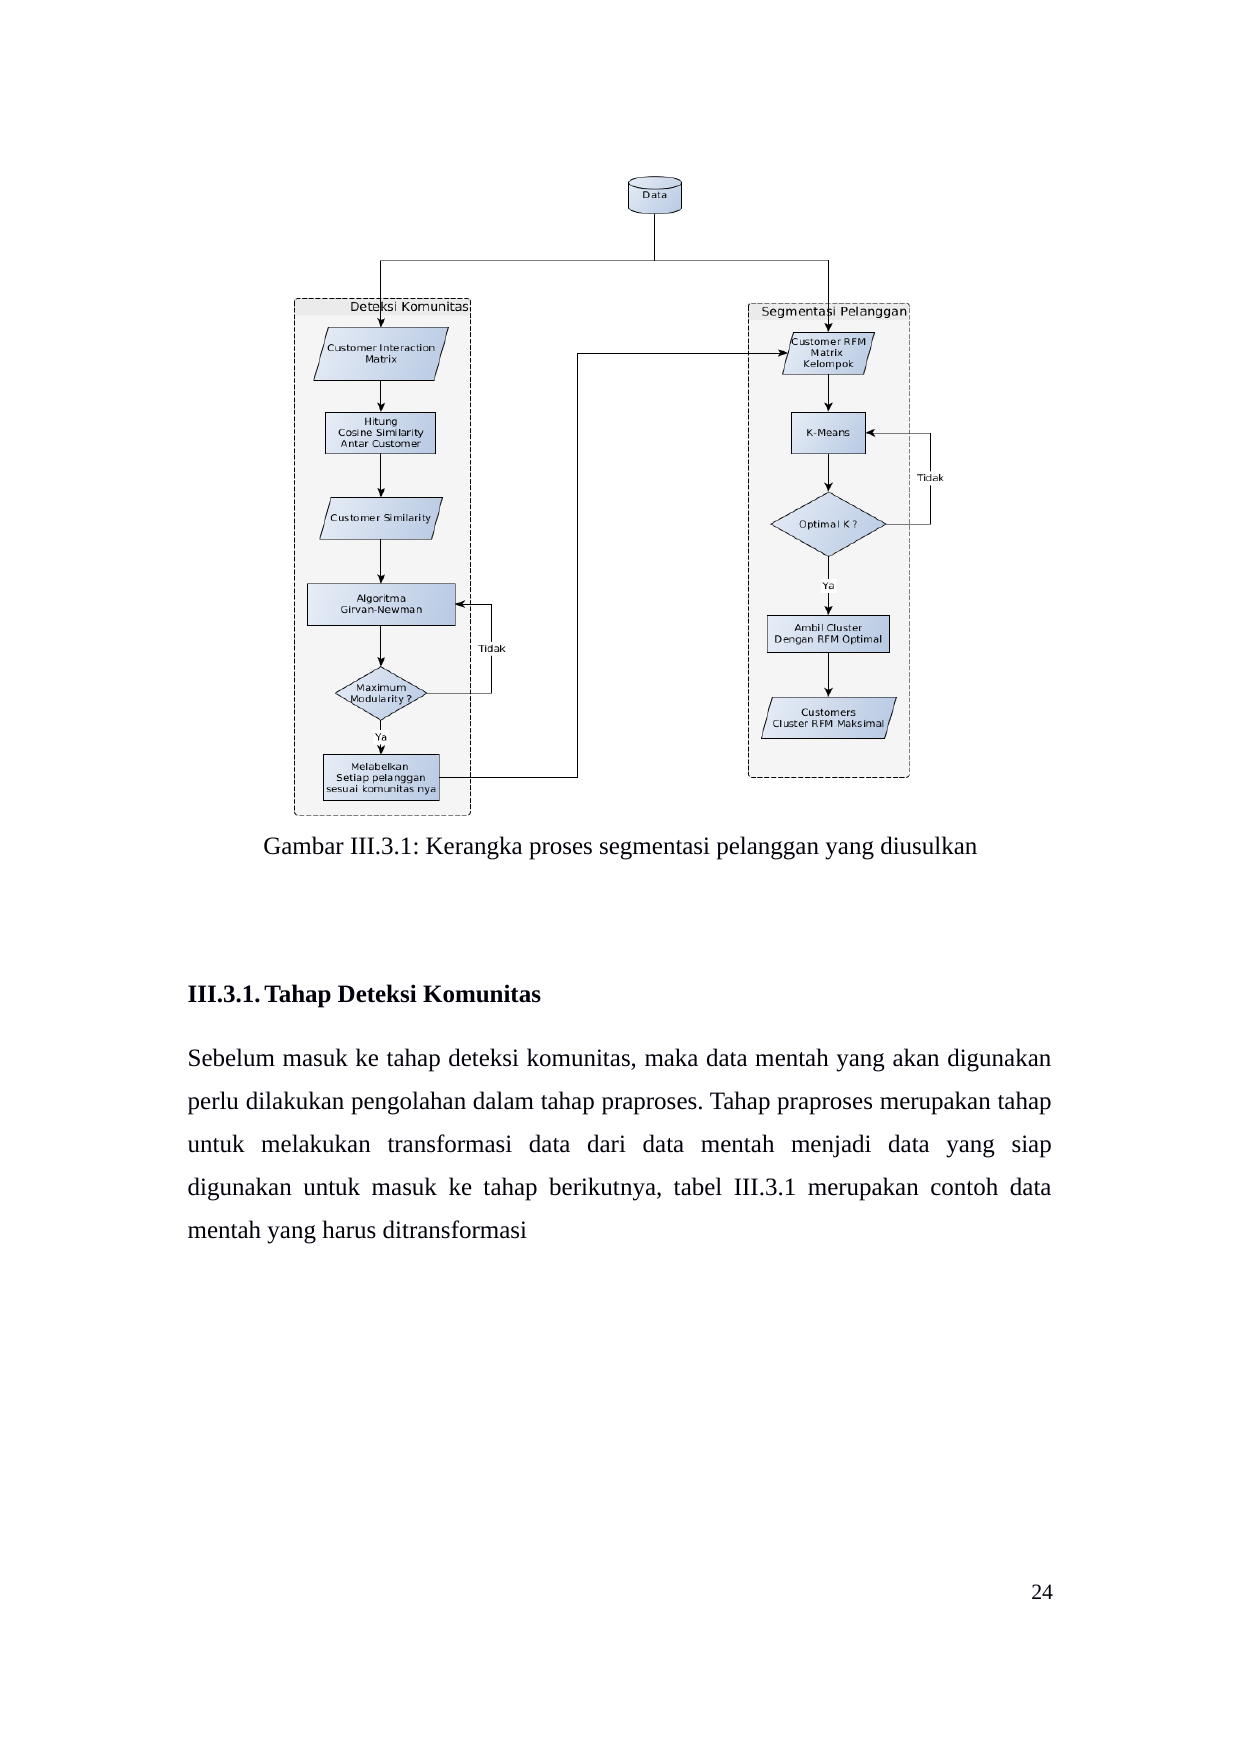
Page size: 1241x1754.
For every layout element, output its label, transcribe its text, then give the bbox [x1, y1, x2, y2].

text Gambar III.3.1: Kerangka proses segmentasi pelanggan yang diusulkan [241, 162, 1000, 860]
picture [281, 162, 959, 827]
text Sebelum masuk ke tahap deteksi komunitas, maka data mentah yang akan digunakan perlu dilakukan pengolahan dalam tahap praproses. Tahap praproses merupakan tahap untuk melakukan transformasi data dari data mentah menjadi data yang siap digunakan untuk masuk ke tahap berikutnya, tabel III.3.1 merupakan contoh data mentah yang harus ditransformasi [187, 1043, 1053, 1244]
subtitle Tahap Deteksi Komunitas [187, 979, 1053, 1008]
